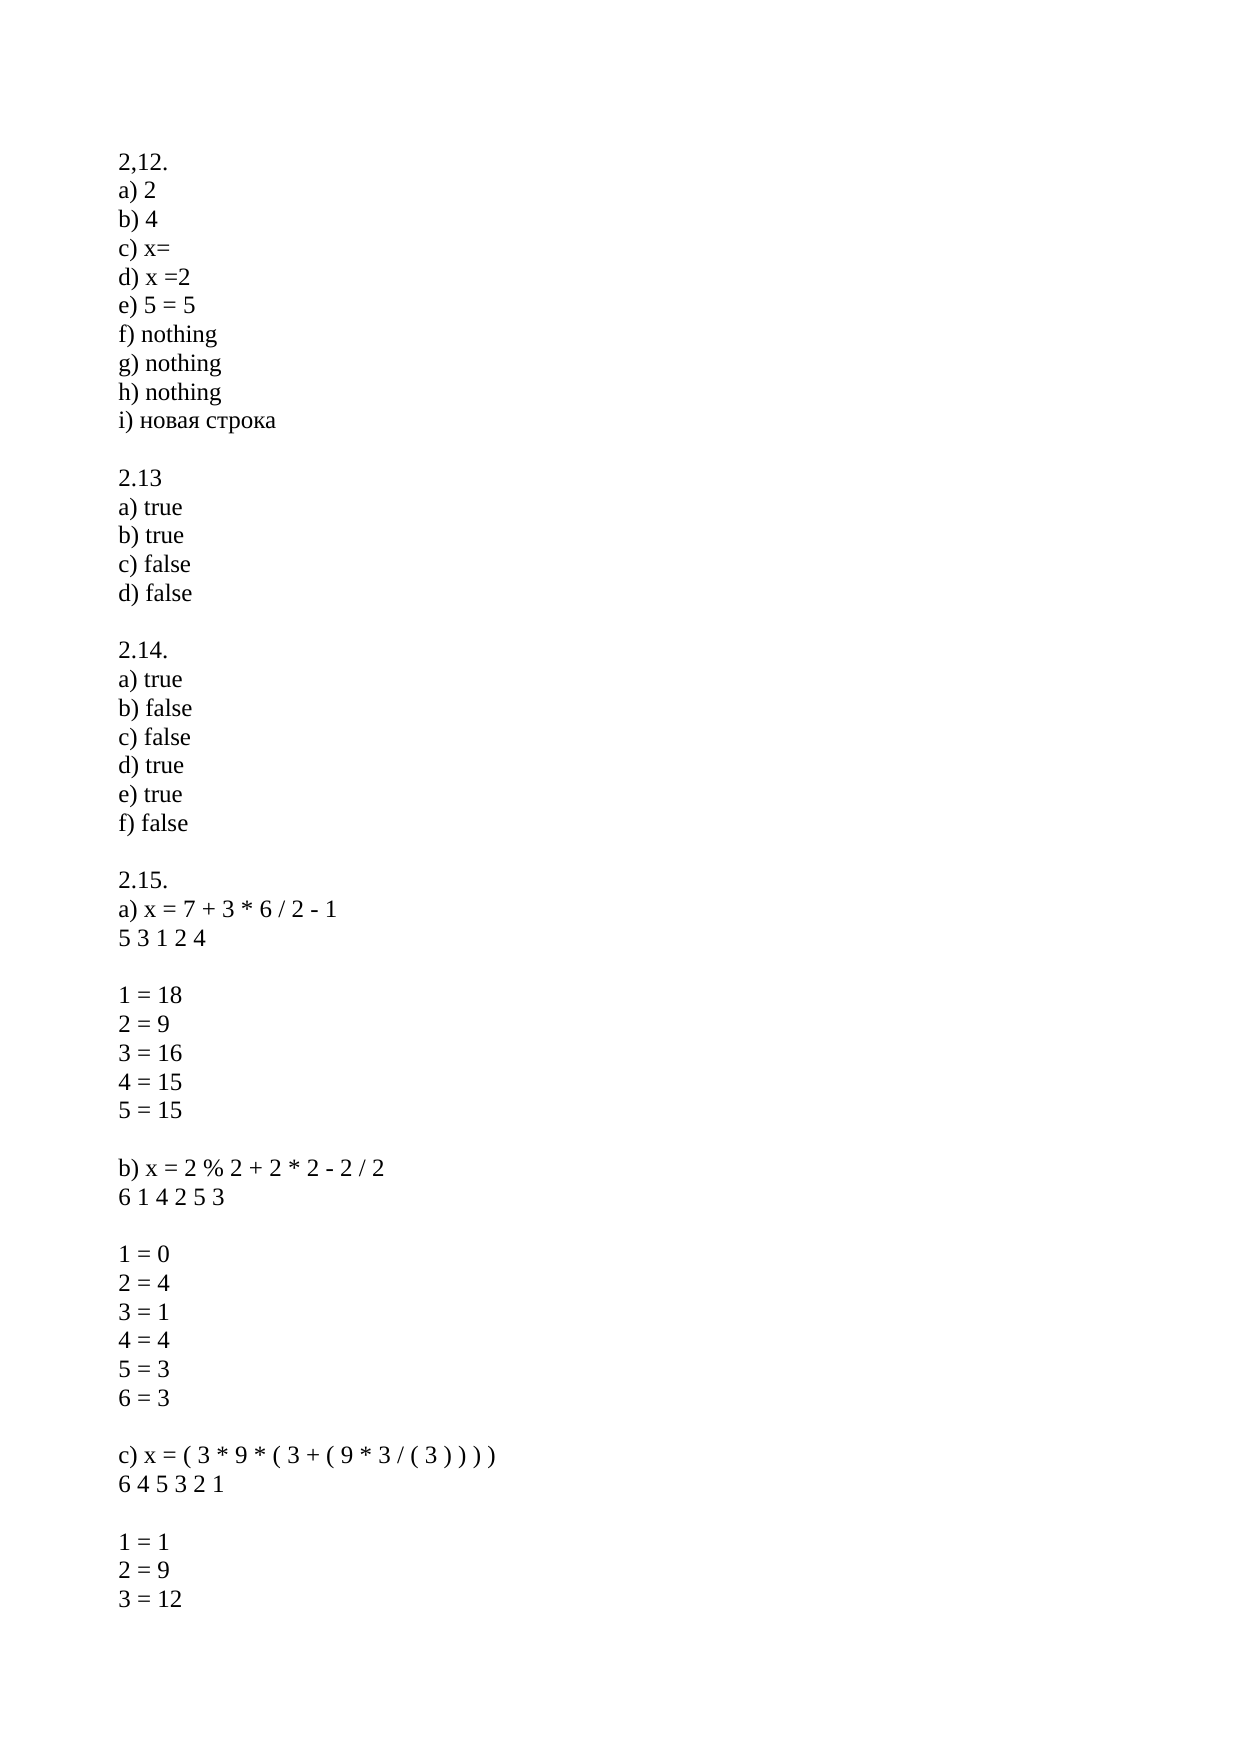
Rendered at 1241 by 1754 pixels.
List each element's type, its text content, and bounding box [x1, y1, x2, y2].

text 3 = 1 [118, 1297, 1122, 1326]
text 4 = 15 [118, 1067, 1122, 1096]
text c) x = ( 3 * 9 * ( 3 + ( 9 * 3 / ( 3 ) ) ) ) [118, 1441, 1122, 1469]
text c) false [118, 549, 1122, 578]
text a) true [118, 664, 1122, 693]
text g) nothing [118, 348, 1122, 377]
text 5 = 3 [118, 1354, 1122, 1383]
text d) false [118, 578, 1122, 607]
text a) true [118, 492, 1122, 521]
text a) 2 [118, 176, 1122, 204]
text f) nothing [118, 319, 1122, 348]
text e) 5 = 5 [118, 291, 1122, 319]
text f) false [118, 808, 1122, 837]
text d) x =2 [118, 262, 1122, 291]
text c) false [118, 722, 1122, 751]
text 2,12. [118, 147, 1122, 176]
text b) true [118, 521, 1122, 549]
text 6 4 5 3 2 1 [118, 1469, 1122, 1498]
text 2.15. [118, 866, 1122, 894]
text 1 = 0 [118, 1239, 1122, 1268]
text 5 = 15 [118, 1096, 1122, 1124]
text 2 = 4 [118, 1268, 1122, 1297]
text d) true [118, 751, 1122, 779]
text e) true [118, 779, 1122, 808]
text a) x = 7 + 3 * 6 / 2 - 1 [118, 894, 1122, 923]
text i) новая строка [118, 406, 1122, 434]
text 2.14. [118, 636, 1122, 664]
text 2 = 9 [118, 1556, 1122, 1584]
text 6 1 4 2 5 3 [118, 1182, 1122, 1211]
text 2 = 9 [118, 1009, 1122, 1038]
text 3 = 12 [118, 1584, 1122, 1613]
text b) 4 [118, 204, 1122, 233]
text 1 = 18 [118, 981, 1122, 1009]
text b) false [118, 693, 1122, 722]
text h) nothing [118, 377, 1122, 406]
text b) x = 2 % 2 + 2 * 2 - 2 / 2 [118, 1153, 1122, 1182]
text 4 = 4 [118, 1326, 1122, 1354]
text 5 3 1 2 4 [118, 923, 1122, 952]
text 6 = 3 [118, 1383, 1122, 1412]
text c) x= [118, 233, 1122, 262]
text 1 = 1 [118, 1527, 1122, 1556]
text 3 = 16 [118, 1038, 1122, 1067]
text 2.13 [118, 463, 1122, 492]
